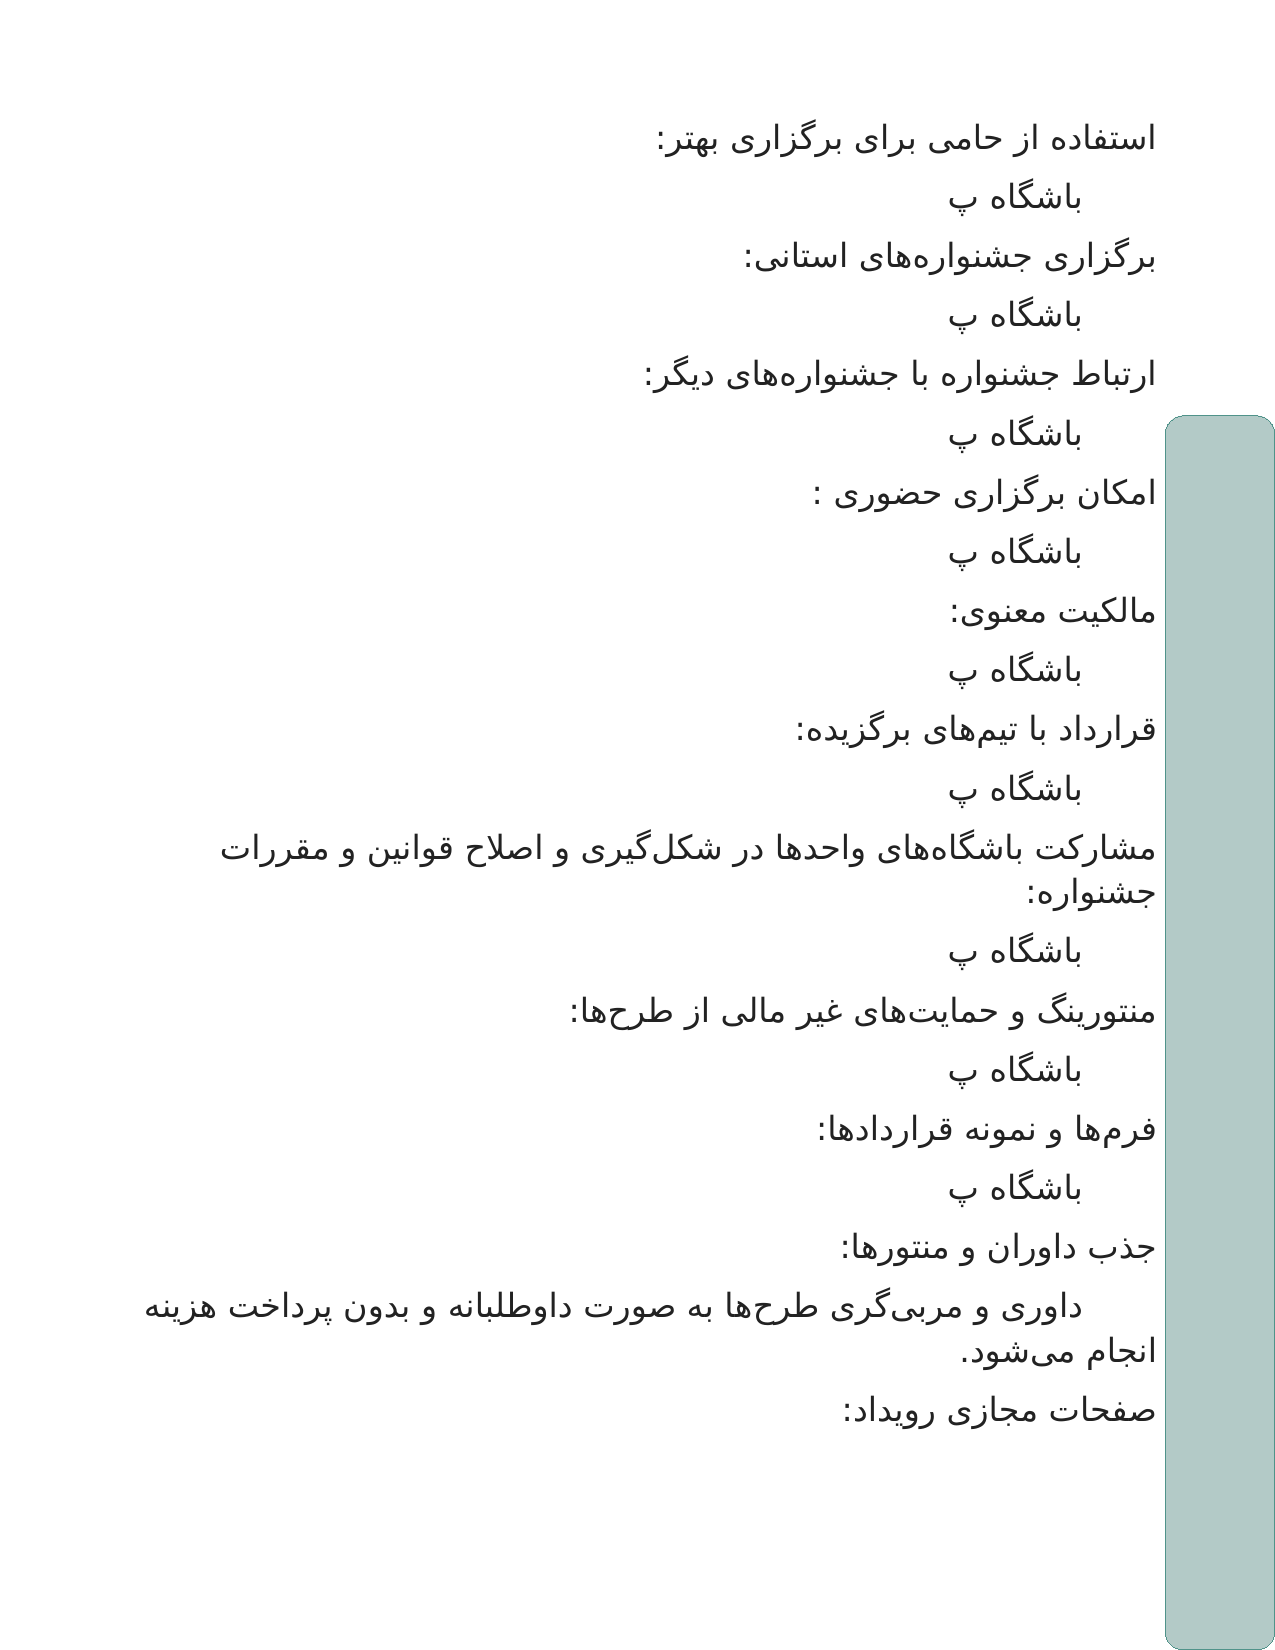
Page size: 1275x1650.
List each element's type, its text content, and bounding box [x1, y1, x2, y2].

text ارتباط جشنواره با جشنواره‌های دیگر: [118, 355, 1157, 394]
text باشگاه پ [118, 1168, 1157, 1207]
text باشگاه پ [118, 296, 1157, 334]
text استفاده از حامی برای برگزاری بهتر: [118, 118, 1157, 157]
text باشگاه پ [118, 532, 1157, 571]
text فرم‌ها و نمونه قراردادها: [118, 1109, 1157, 1148]
text منتورینگ و حمایت‌های غیر مالی از طرح‌ها: [118, 991, 1157, 1030]
text جذب داوران و منتورها: [118, 1228, 1157, 1267]
text قرارداد با تیم‌های برگزیده: [118, 710, 1157, 749]
text باشگاه پ [118, 1050, 1157, 1089]
text امکان برگزاری حضوری : [118, 473, 1157, 512]
text برگزاری جشنواره‌های استانی: [118, 236, 1157, 275]
text داوری و مربی‌گری طرح‌ها به صورت داوطلبانه و بدون پرداخت هزینه انجام می‌شود. [118, 1287, 1157, 1370]
text باشگاه پ [118, 651, 1157, 689]
text مالکیت معنوی: [118, 591, 1157, 630]
text صفحات مجازی رویداد: [118, 1391, 1157, 1429]
text باشگاه پ [118, 769, 1157, 808]
text باشگاه پ [118, 414, 1157, 453]
text مشارکت باشگاه‌های واحدها در شکل‌گیری و اصلاح قوانین و مقررات جشنواره: [118, 828, 1157, 912]
text باشگاه پ [118, 932, 1157, 971]
text باشگاه پ [118, 177, 1157, 216]
